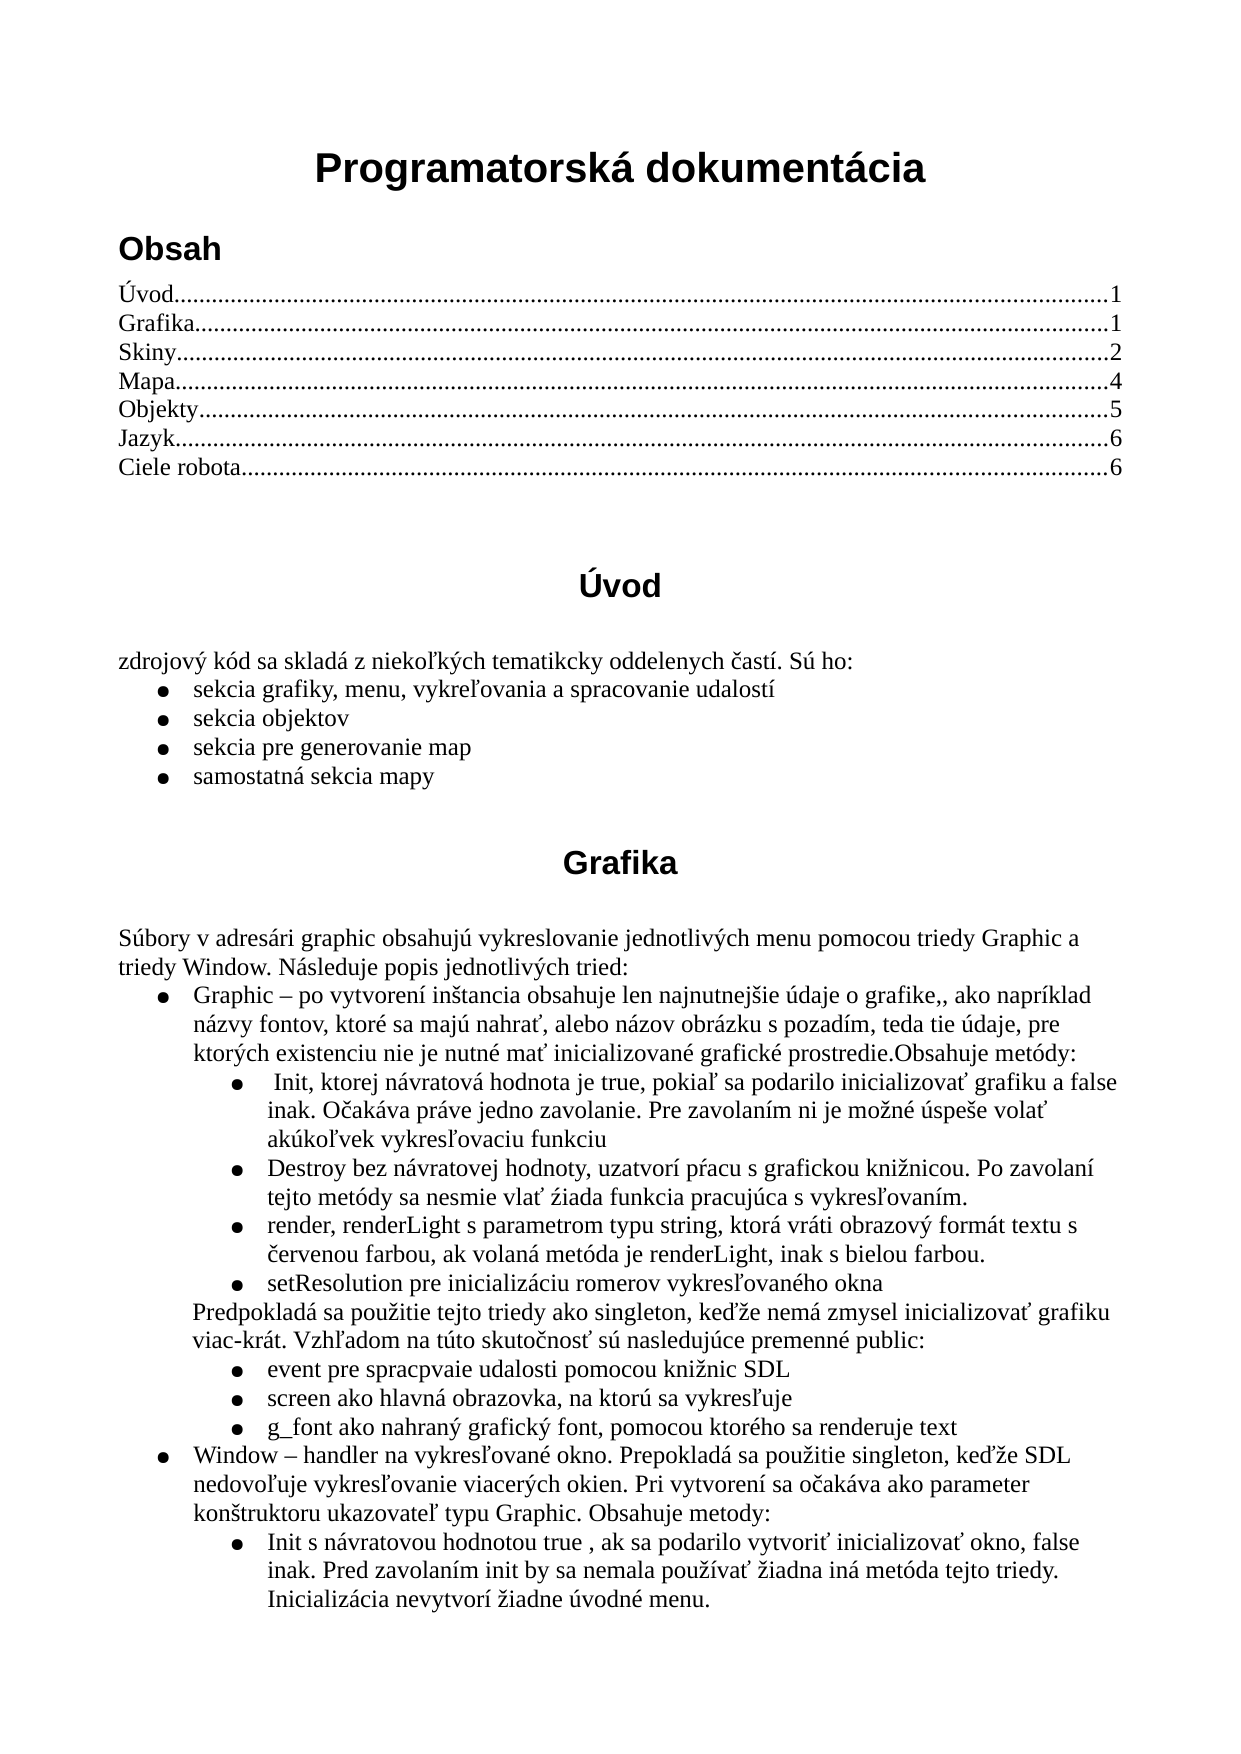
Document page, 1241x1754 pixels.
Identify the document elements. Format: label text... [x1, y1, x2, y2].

list setResolution pre inicializáciu romerov vykresľovaného okna [229, 1268, 1122, 1297]
text Objekty 5 [118, 394, 1122, 423]
list samostatná sekcia mapy [156, 761, 1122, 789]
subtitle Grafika [118, 843, 1122, 882]
list Window – handler na vykresľované okno. Prepokladá sa použitie singleton, keďže SDL nedovoľuje vykresľovanie viacerých okien. Pri vytvorení sa očakáva ako parameter konštruktoru ukazovateľ typu Graphic. Obsahuje metody: [156, 1441, 1122, 1527]
subtitle Programatorská dokumentácia [118, 143, 1122, 191]
list g_font ako nahraný grafický font, pomocou ktorého sa renderuje text [229, 1412, 1122, 1441]
list sekcia pre generovanie map [156, 732, 1122, 761]
list screen ako hlavná obrazovka, na ktorú sa vykresľuje [229, 1383, 1122, 1412]
list sekcia objektov [156, 703, 1122, 732]
text Úvod 1 [118, 279, 1122, 308]
text Mapa 4 [118, 366, 1122, 394]
list event pre spracpvaie udalosti pomocou knižnic SDL [229, 1354, 1122, 1383]
text Grafika 1 [118, 308, 1122, 337]
text Skiny 2 [118, 337, 1122, 366]
text Jazyk 6 [118, 423, 1122, 452]
subtitle Úvod [118, 566, 1122, 604]
subtitle Obsah [118, 228, 1122, 267]
list Destroy bez návratovej hodnoty, uzatvorí pŕacu s grafickou knižnicou. Po zavolaní tejto metódy sa nesmie vlať źiada funkcia pracujúca s vykresľovaním. [229, 1153, 1122, 1211]
list sekcia grafiky, menu, vykreľovania a spracovanie udalostí [156, 674, 1122, 703]
text Súbory v adresári graphic obsahujú vykreslovanie jednotlivých menu pomocou triedy Graphic a triedy Window. Následuje popis jednotlivých tried: [118, 923, 1122, 981]
list Init, ktorej návratová hodnota je true, pokiaľ sa podarilo inicializovať grafiku a false inak. Očakáva práve jedno zavolanie. Pre zavolaním ni je možné úspeše volať akúkoľvek vykresľovaciu funkciu [229, 1067, 1122, 1153]
list render, renderLight s parametrom typu string, ktorá vráti obrazový formát textu s červenou farbou, ak volaná metóda je renderLight, inak s bielou farbou. [229, 1211, 1122, 1268]
text Ciele robota 6 [118, 452, 1122, 481]
text Predpokladá sa použitie tejto triedy ako singleton, keďže nemá zmysel inicializovať grafiku viac-krát. Vzhľadom na túto skutočnosť sú nasledujúce premenné public: [192, 1297, 1122, 1354]
text zdrojový kód sa skladá z niekoľkých tematikcky oddelenych častí. Sú ho: [118, 646, 1122, 674]
list Graphic – po vytvorení inštancia obsahuje len najnutnejšie údaje o grafike,, ako napríklad názvy fontov, ktoré sa majú nahrať, alebo názov obrázku s pozadím, teda tie údaje, pre ktorých existenciu nie je nutné mať inicializované grafické prostredie.Obsahuje metódy: [156, 981, 1122, 1067]
list Init s návratovou hodnotou true , ak sa podarilo vytvoriť inicializovať okno, false inak. Pred zavolaním init by sa nemala používať žiadna iná metóda tejto triedy. Inicializácia nevytvorí žiadne úvodné menu. [229, 1527, 1122, 1613]
